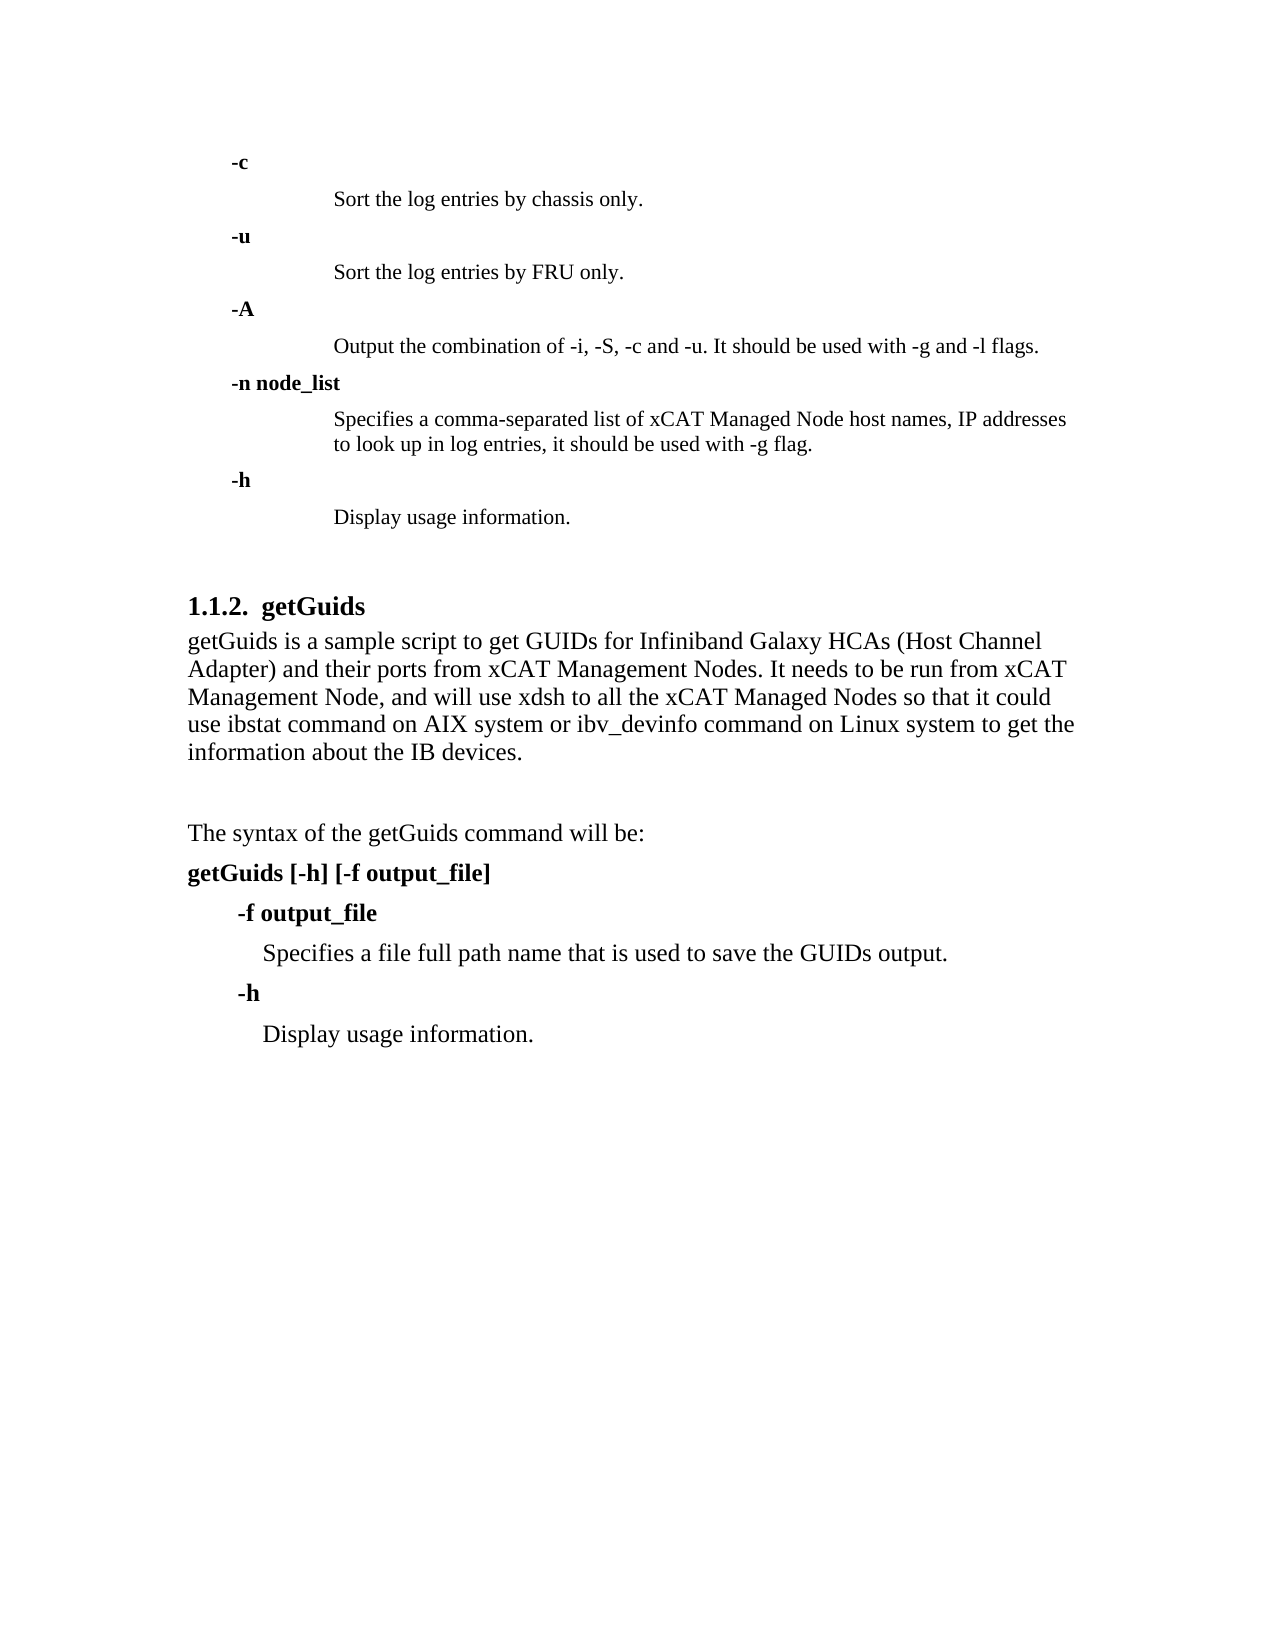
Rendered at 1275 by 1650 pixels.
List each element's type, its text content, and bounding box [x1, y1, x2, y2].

text Output the combination of -i, -S, -c and -u. It should be used with -g and -l flags. [333, 334, 1087, 358]
subtitle getGuids [187, 591, 1087, 621]
text Specifies a comma-separated list of xCAT Managed Node host names, IP addresses to look up in log entries, it should be used with -g flag. [333, 407, 1087, 456]
text -c [187, 150, 1087, 174]
text -u [187, 223, 1087, 248]
text Sort the log entries by FRU only. [333, 260, 1087, 284]
text getGuids is a sample script to get GUIDs for Infiniband Galaxy HCAs (Host Channel Adapter) and their ports from xCAT Management Nodes. It needs to be run from xCAT Management Node, and will use xdsh to all the xCAT Managed Nodes so that it could use ibstat command on AIX system or ibv_devinfo command on Linux system to get the information about the IB devices. [187, 627, 1087, 766]
text Sort the log entries by chassis only. [333, 187, 1087, 211]
text getGuids [-h] [-f output_file] [187, 859, 1087, 887]
text The syntax of the getGuids command will be: [187, 819, 1087, 846]
text Display usage information. [333, 505, 1087, 529]
text -h [187, 468, 1087, 493]
text -n node_list [187, 371, 1087, 395]
text -h [187, 979, 1087, 1007]
text Display usage information. [187, 1020, 1087, 1047]
text -f output_file [187, 899, 1087, 927]
text -A [187, 297, 1087, 321]
text Specifies a file full path name that is used to save the GUIDs output. [187, 939, 1087, 967]
